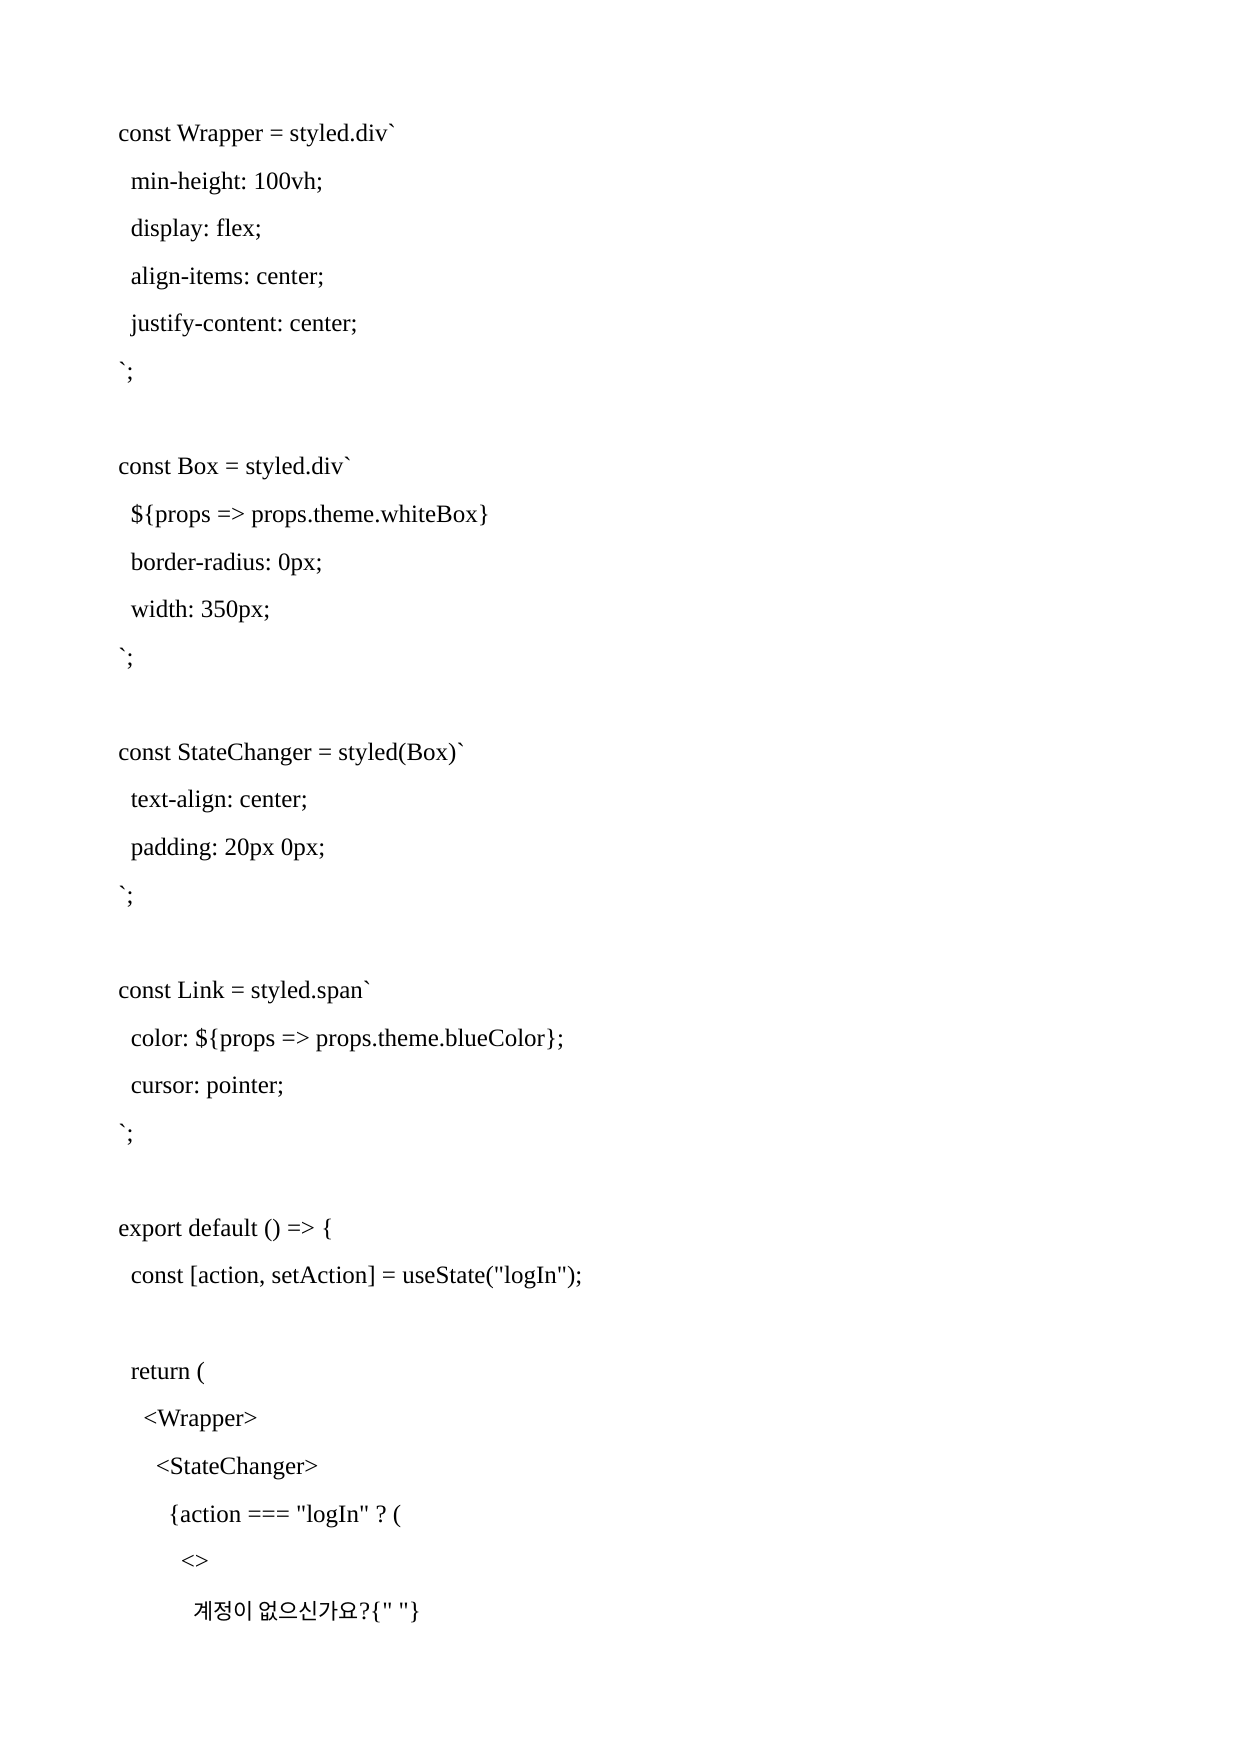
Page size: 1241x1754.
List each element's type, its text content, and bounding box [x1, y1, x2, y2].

text width: 350px; [118, 594, 1122, 623]
text align-items: center; [118, 261, 1122, 290]
text ${props => props.theme.whiteBox} [118, 499, 1122, 528]
text <> [118, 1546, 1122, 1575]
text return ( [118, 1356, 1122, 1384]
text border-radius: 0px; [118, 547, 1122, 575]
text color: ${props => props.theme.blueColor}; [118, 1023, 1122, 1051]
text const Link = styled.span` [118, 975, 1122, 1004]
text display: flex; [118, 213, 1122, 242]
text padding: 20px 0px; [118, 832, 1122, 861]
text `; [118, 356, 1122, 385]
text cursor: pointer; [118, 1070, 1122, 1099]
text <Wrapper> [118, 1403, 1122, 1432]
text `; [118, 880, 1122, 908]
text 계정이 없으신가요?{" "} [118, 1594, 1122, 1626]
text const StateChanger = styled(Box)` [118, 737, 1122, 766]
text const [action, setAction] = useState("logIn"); [118, 1261, 1122, 1289]
text `; [118, 642, 1122, 671]
text `; [118, 1118, 1122, 1147]
text {action === "logIn" ? ( [118, 1499, 1122, 1527]
text const Wrapper = styled.div` [118, 118, 1122, 147]
text min-height: 100vh; [118, 166, 1122, 194]
text justify-content: center; [118, 308, 1122, 337]
text <StateChanger> [118, 1451, 1122, 1480]
text text-align: center; [118, 784, 1122, 813]
text const Box = styled.div` [118, 451, 1122, 480]
text export default () => { [118, 1213, 1122, 1242]
